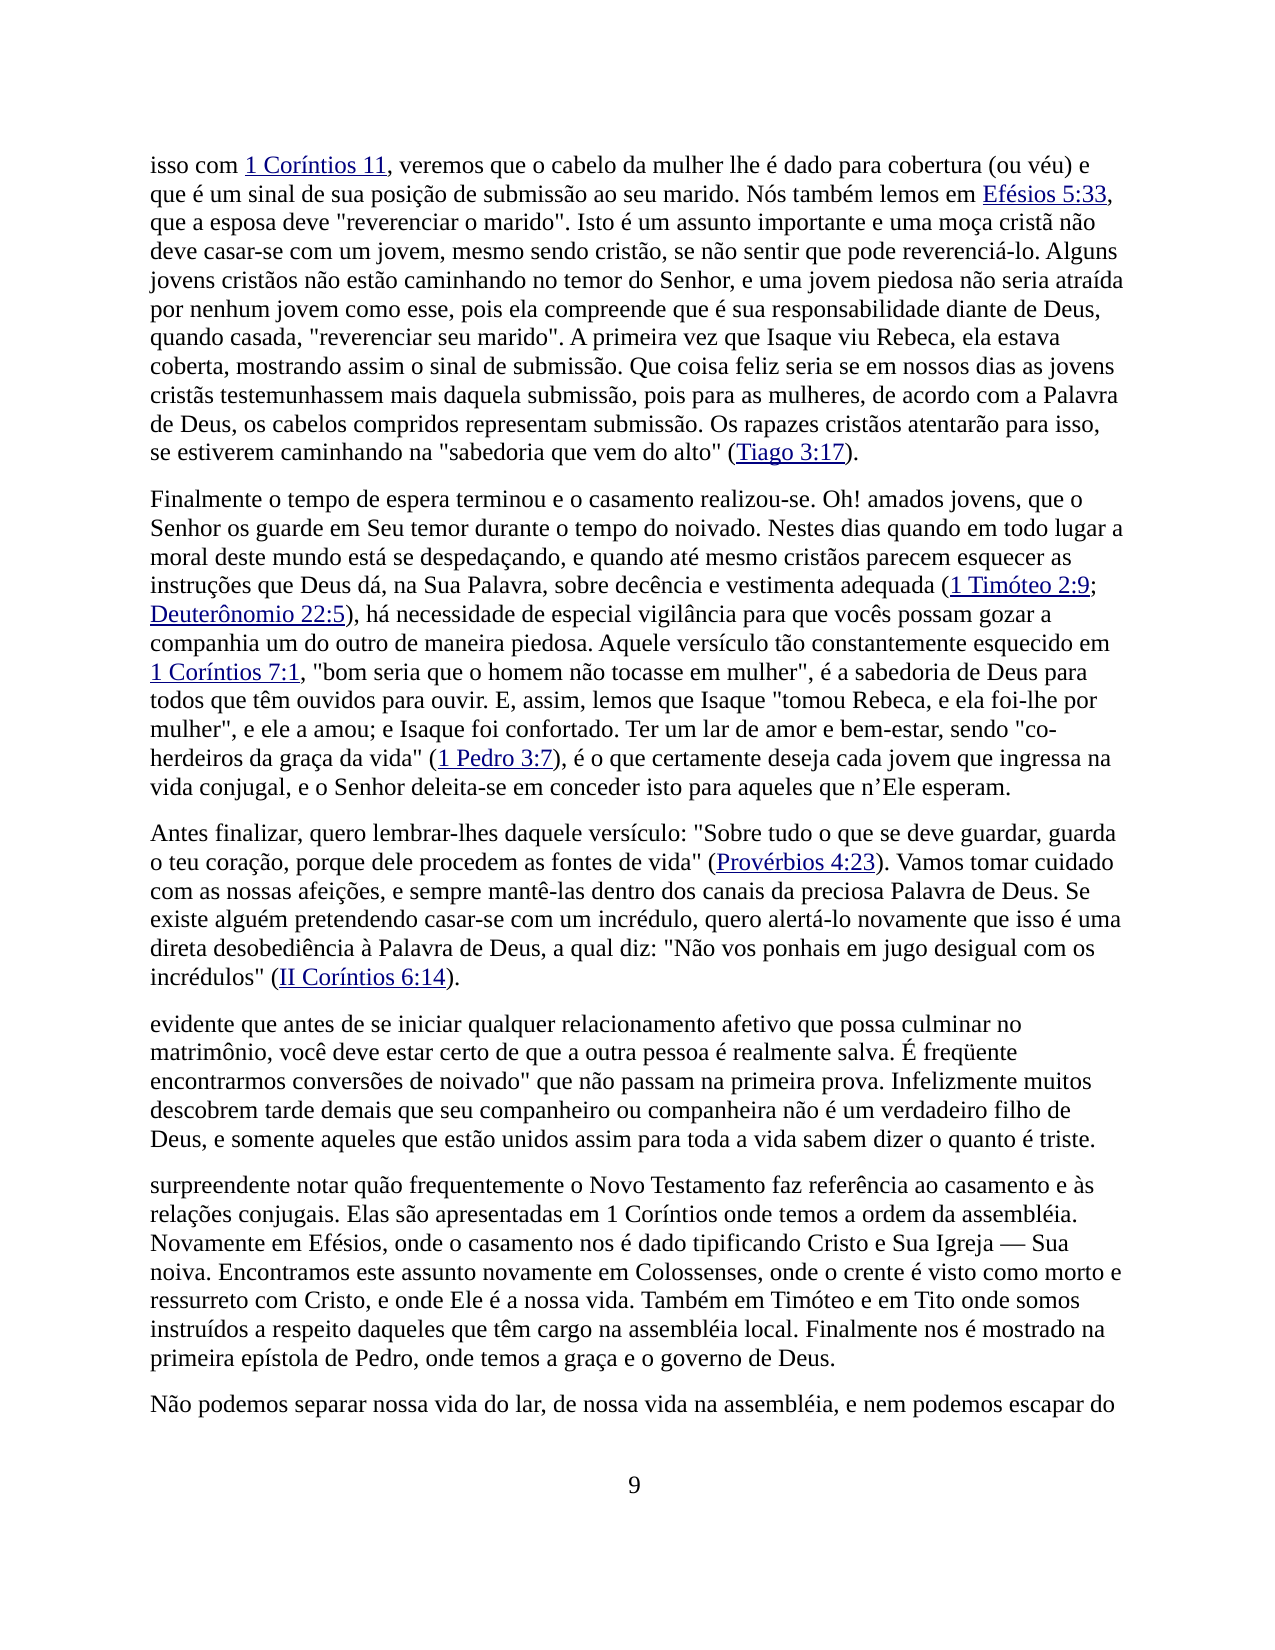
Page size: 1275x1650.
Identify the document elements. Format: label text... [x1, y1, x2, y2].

text surpreendente notar quão frequentemente o Novo Testamento faz referência ao casamento e às relações conjugais. Elas são apresentadas em 1 Coríntios onde temos a ordem da assembléia. Novamente em Efésios, onde o casamento nos é dado tipificando Cristo e Sua Igreja — Sua noiva. Encontramos este assunto novamente em Colossenses, onde o crente é visto como morto e ressurreto com Cristo, e onde Ele é a nossa vida. Também em Timóteo e em Tito onde somos instruídos a respeito daqueles que têm cargo na assembléia local. Finalmente nos é mostrado na primeira epístola de Pedro, onde temos a graça e o governo de Deus. [150, 1170, 1125, 1372]
text Finalmente o tempo de espera terminou e o casamento realizou-se. Oh! amados jovens, que o Senhor os guarde em Seu temor durante o tempo do noivado. Nestes dias quando em todo lugar a moral deste mundo está se despedaçando, e quando até mesmo cristãos parecem esquecer as instruções que Deus dá, na Sua Palavra, sobre decência e vestimenta adequada (1 Timóteo 2:9; Deuterônomio 22:5), há necessidade de especial vigilância para que vocês possam gozar a companhia um do outro de maneira piedosa. Aquele versículo tão constantemente esquecido em 1 Coríntios 7:1, "bom seria que o homem não tocasse em mulher", é a sabedoria de Deus para todos que têm ouvidos para ouvir. E, assim, lemos que Isaque "tomou Rebeca, e ela foi-lhe por mulher", e ele a amou; e Isaque foi confortado. Ter um lar de amor e bem-estar, sendo "co-herdeiros da graça da vida" (1 Pedro 3:7), é o que certamente deseja cada jovem que ingressa na vida conjugal, e o Senhor deleita-se em conceder isto para aqueles que n’Ele esperam. [150, 484, 1125, 800]
text Não podemos separar nossa vida do lar, de nossa vida na assembléia, e nem podemos escapar do [150, 1389, 1125, 1418]
text evidente que antes de se iniciar qualquer relacionamento afetivo que possa culminar no matrimônio, você deve estar certo de que a outra pessoa é realmente salva. É freqüente encontrarmos conversões de noivado" que não passam na primeira prova. Infelizmente muitos descobrem tarde demais que seu companheiro ou companheira não é um verdadeiro filho de Deus, e somente aqueles que estão unidos assim para toda a vida sabem dizer o quanto é triste. [150, 1009, 1125, 1152]
text isso com 1 Coríntios 11, veremos que o cabelo da mulher lhe é dado para cobertura (ou véu) e que é um sinal de sua posição de submissão ao seu marido. Nós também lemos em Efésios 5:33, que a esposa deve "reverenciar o marido". Isto é um assunto importante e uma moça cristã não deve casar-se com um jovem, mesmo sendo cristão, se não sentir que pode reverenciá-lo. Alguns jovens cristãos não estão caminhando no temor do Senhor, e uma jovem piedosa não seria atraída por nenhum jovem como esse, pois ela compreende que é sua responsabilidade diante de Deus, quando casada, "reverenciar seu marido". A primeira vez que Isaque viu Rebeca, ela estava coberta, mostrando assim o sinal de submissão. Que coisa feliz seria se em nossos dias as jovens cristãs testemunhassem mais daquela submissão, pois para as mulheres, de acordo com a Palavra de Deus, os cabelos compridos representam submissão. Os rapazes cristãos atentarão para isso, se estiverem caminhando na "sabedoria que vem do alto" (Tiago 3:17). [150, 150, 1125, 466]
text Antes finalizar, quero lembrar-lhes daquele versículo: "Sobre tudo o que se deve guardar, guarda o teu coração, porque dele procedem as fontes de vida" (Provérbios 4:23). Vamos tomar cuidado com as nossas afeições, e sempre mantê-las dentro dos canais da preciosa Palavra de Deus. Se existe alguém pretendendo casar-se com um incrédulo, quero alertá-lo novamente que isso é uma direta desobediência à Palavra de Deus, a qual diz: "Não vos ponhais em jugo desigual com os incrédulos" (II Coríntios 6:14). [150, 818, 1125, 991]
